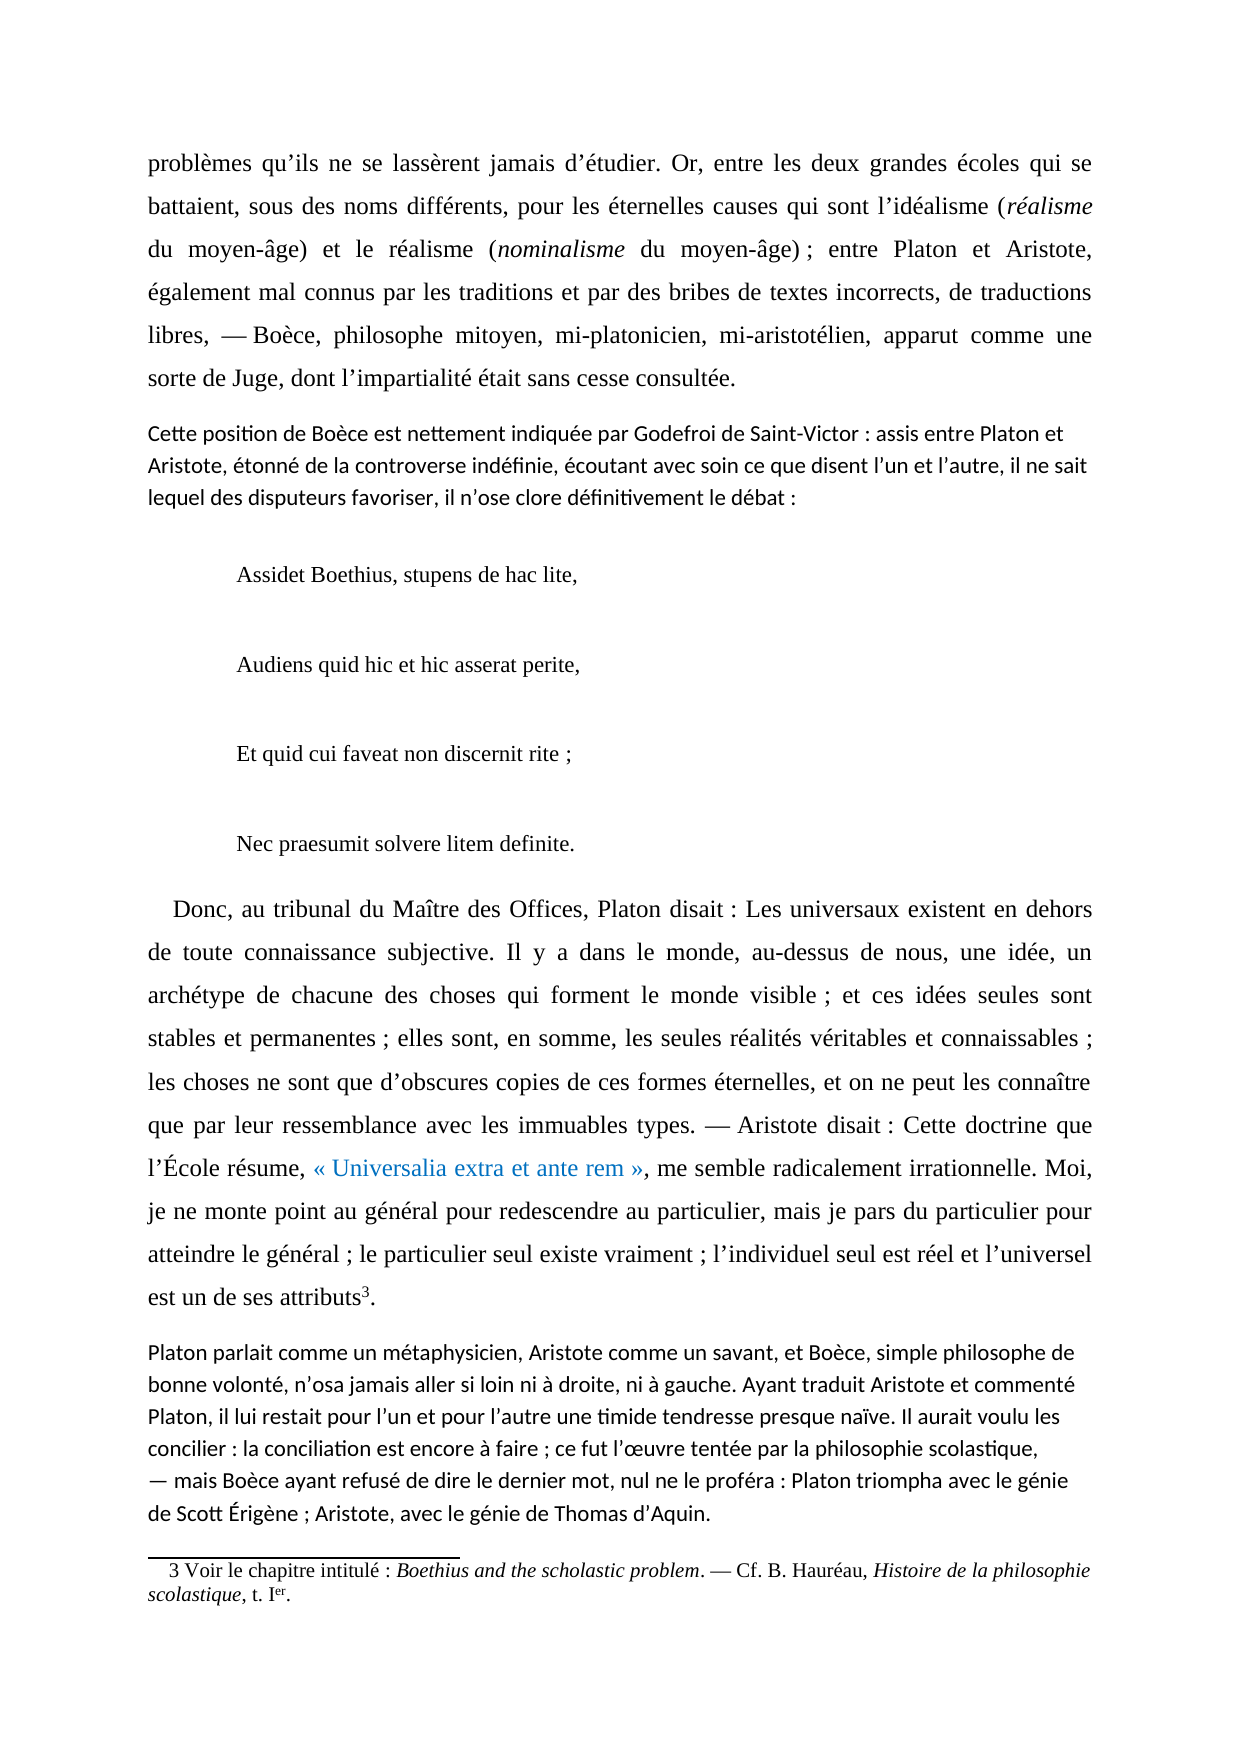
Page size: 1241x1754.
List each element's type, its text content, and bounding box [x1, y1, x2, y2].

text Assidet Boethius, stupens de hac lite, [236, 561, 1093, 588]
text Audiens quid hic et hic asserat perite, [236, 651, 1093, 677]
text Voir le chapitre intitulé : Boethius and the scholastic problem. — Cf. B. Hauréau, Histoire de la philosophie scolastique, t. Ier. [148, 1558, 1093, 1606]
text Et quid cui faveat non discernit rite ; [236, 740, 1093, 767]
text Nec praesumit solvere litem definite. [236, 830, 1093, 856]
text problèmes qu’ils ne se lassèrent jamais d’étudier. Or, entre les deux grandes écoles qui se battaient, sous des noms différents, pour les éternelles causes qui sont l’idéalisme (réalisme du moyen-âge) et le réalisme (nominalisme du moyen-âge) ; entre Platon et Aristote, également mal connus par les traditions et par des bribes de textes incorrects, de traductions libres, — Boèce, philosophe mitoyen, mi-platonicien, mi-aristotélien, apparut comme une sorte de Juge, dont l’impartialité était sans cesse consultée. [148, 148, 1093, 392]
text Donc, au tribunal du Maître des Offices, Platon disait : Les universaux existent en dehors de toute connaissance subjective. Il y a dans le monde, au-dessus de nous, une idée, un archétype de chacune des choses qui forment le monde visible ; et ces idées seules sont stables et permanentes ; elles sont, en somme, les seules réalités véritables et connaissables ; les choses ne sont que d’obscures copies de ces formes éternelles, et on ne peut les connaître que par leur ressemblance avec les immuables types. — Aristote disait : Cette doctrine que l’École résume, « Universalia extra et ante rem », me semble radicalement irrationnelle. Moi, je ne monte point au général pour redescendre au particulier, mais je pars du particulier pour atteindre le général ; le particulier seul existe vraiment ; l’individuel seul est réel et l’universel est un de ses attributs. [148, 894, 1093, 1311]
text Platon parlait comme un métaphysicien, Aristote comme un savant, et Boèce, simple philosophe de bonne volonté, n’osa jamais aller si loin ni à droite, ni à gauche. Ayant traduit Aristote et commenté Platon, il lui restait pour l’un et pour l’autre une timide tendresse presque naïve. Il aurait voulu les concilier : la conciliation est encore à faire ; ce fut l’œuvre tentée par la philosophie scolastique, — mais Boèce ayant refusé de dire le dernier mot, nul ne le proféra : Platon triompha avec le génie de Scott Érigène ; Aristote, avec le génie de Thomas d’Aquin. [148, 1338, 1093, 1527]
text Cette position de Boèce est nettement indiquée par Godefroi de Saint-Victor : assis entre Platon et Aristote, étonné de la controverse indéfinie, écoutant avec soin ce que disent l’un et l’autre, il ne sait lequel des disputeurs favoriser, il n’ose clore définitivement le débat : [148, 419, 1093, 511]
